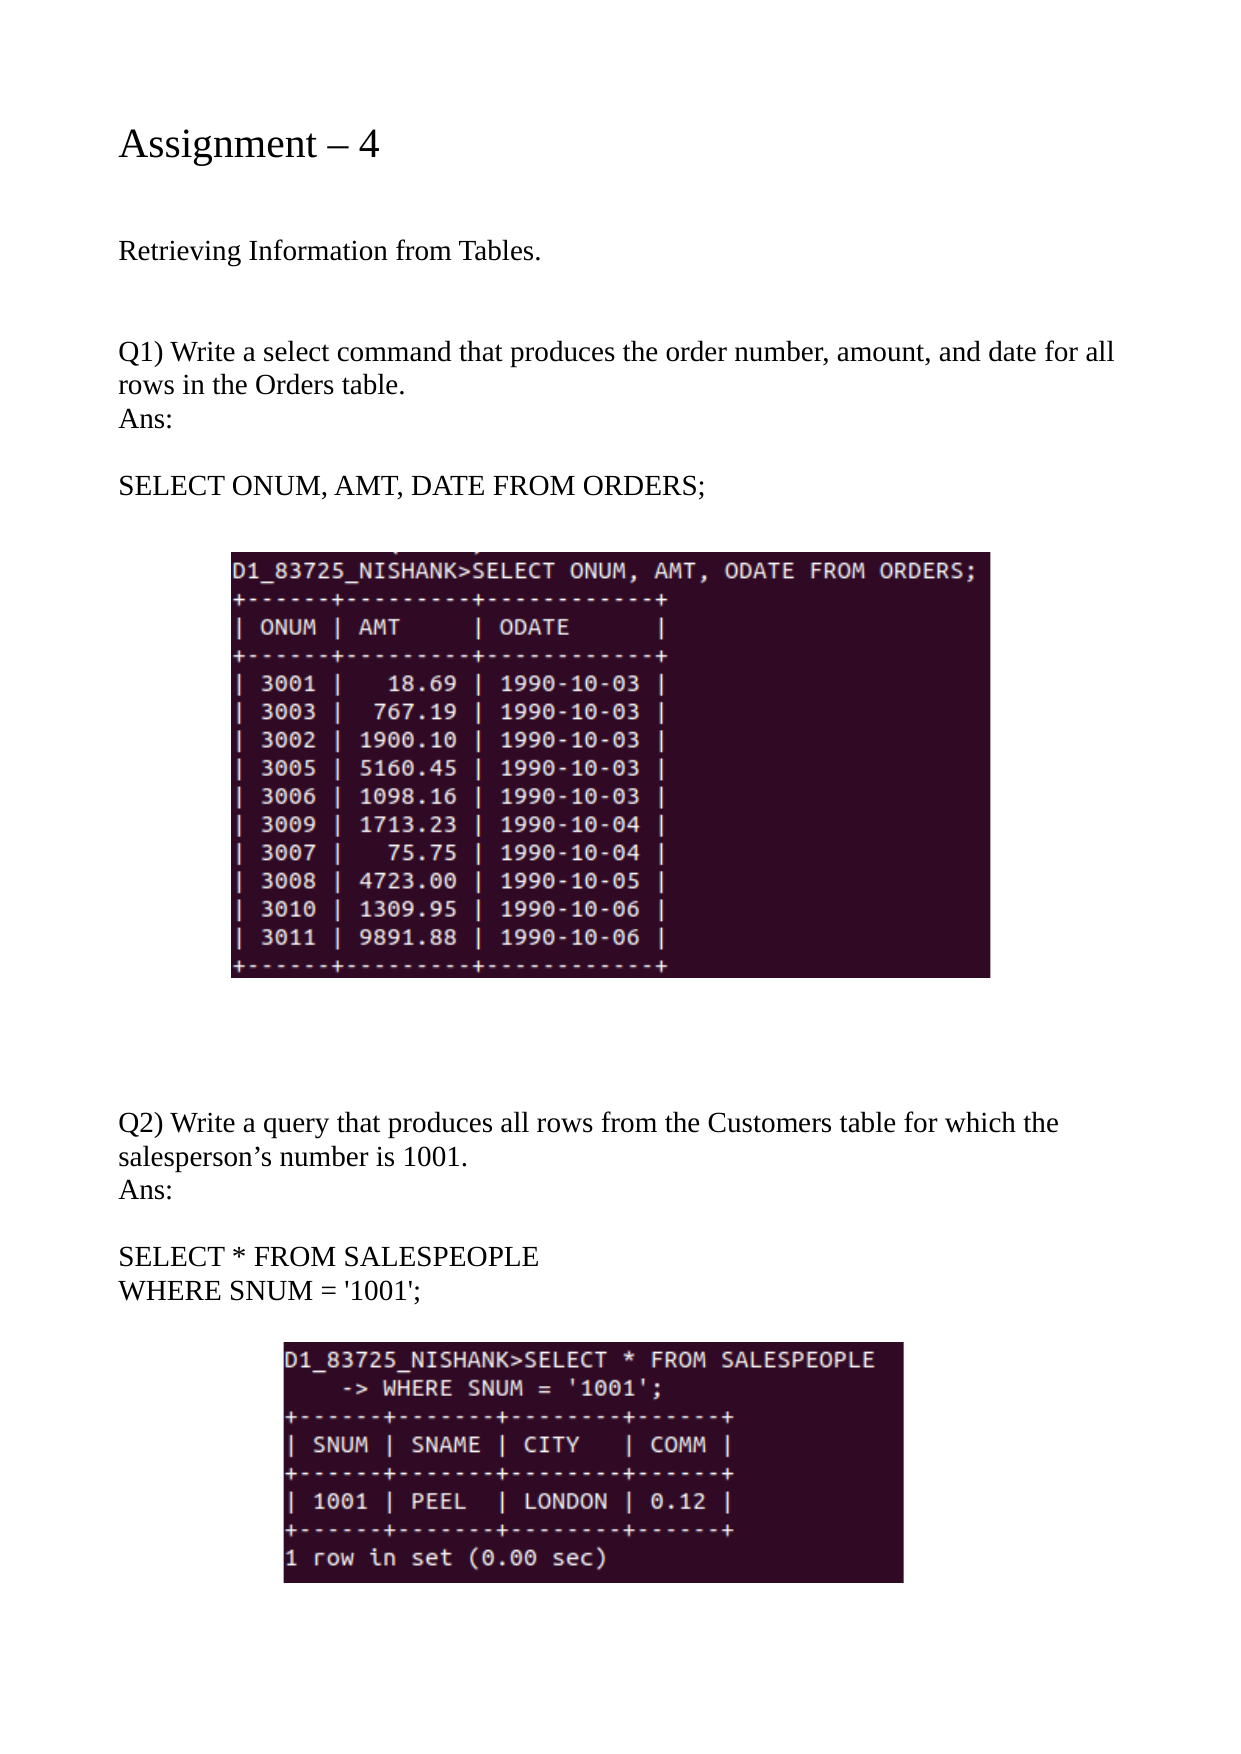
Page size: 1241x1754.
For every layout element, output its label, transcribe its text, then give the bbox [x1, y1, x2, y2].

text SELECT ONUM, AMT, DATE FROM ORDERS; [118, 468, 1122, 501]
text WHERE SNUM = '1001'; [118, 1273, 1122, 1306]
picture [283, 1342, 904, 1583]
text Ans: [118, 401, 1122, 434]
text Ans: [118, 1172, 1122, 1206]
text Q1) Write a select command that produces the order number, amount, and date for all rows in the Orders table. [118, 334, 1122, 401]
text Q2) Write a query that produces all rows from the Customers table for which the salesperson’s number is 1001. [118, 1105, 1122, 1172]
text Retrieving Information from Tables. [118, 233, 1122, 267]
picture [231, 552, 991, 978]
text SELECT * FROM SALESPEOPLE [118, 1239, 1122, 1273]
text Assignment – 4 [118, 118, 1122, 166]
